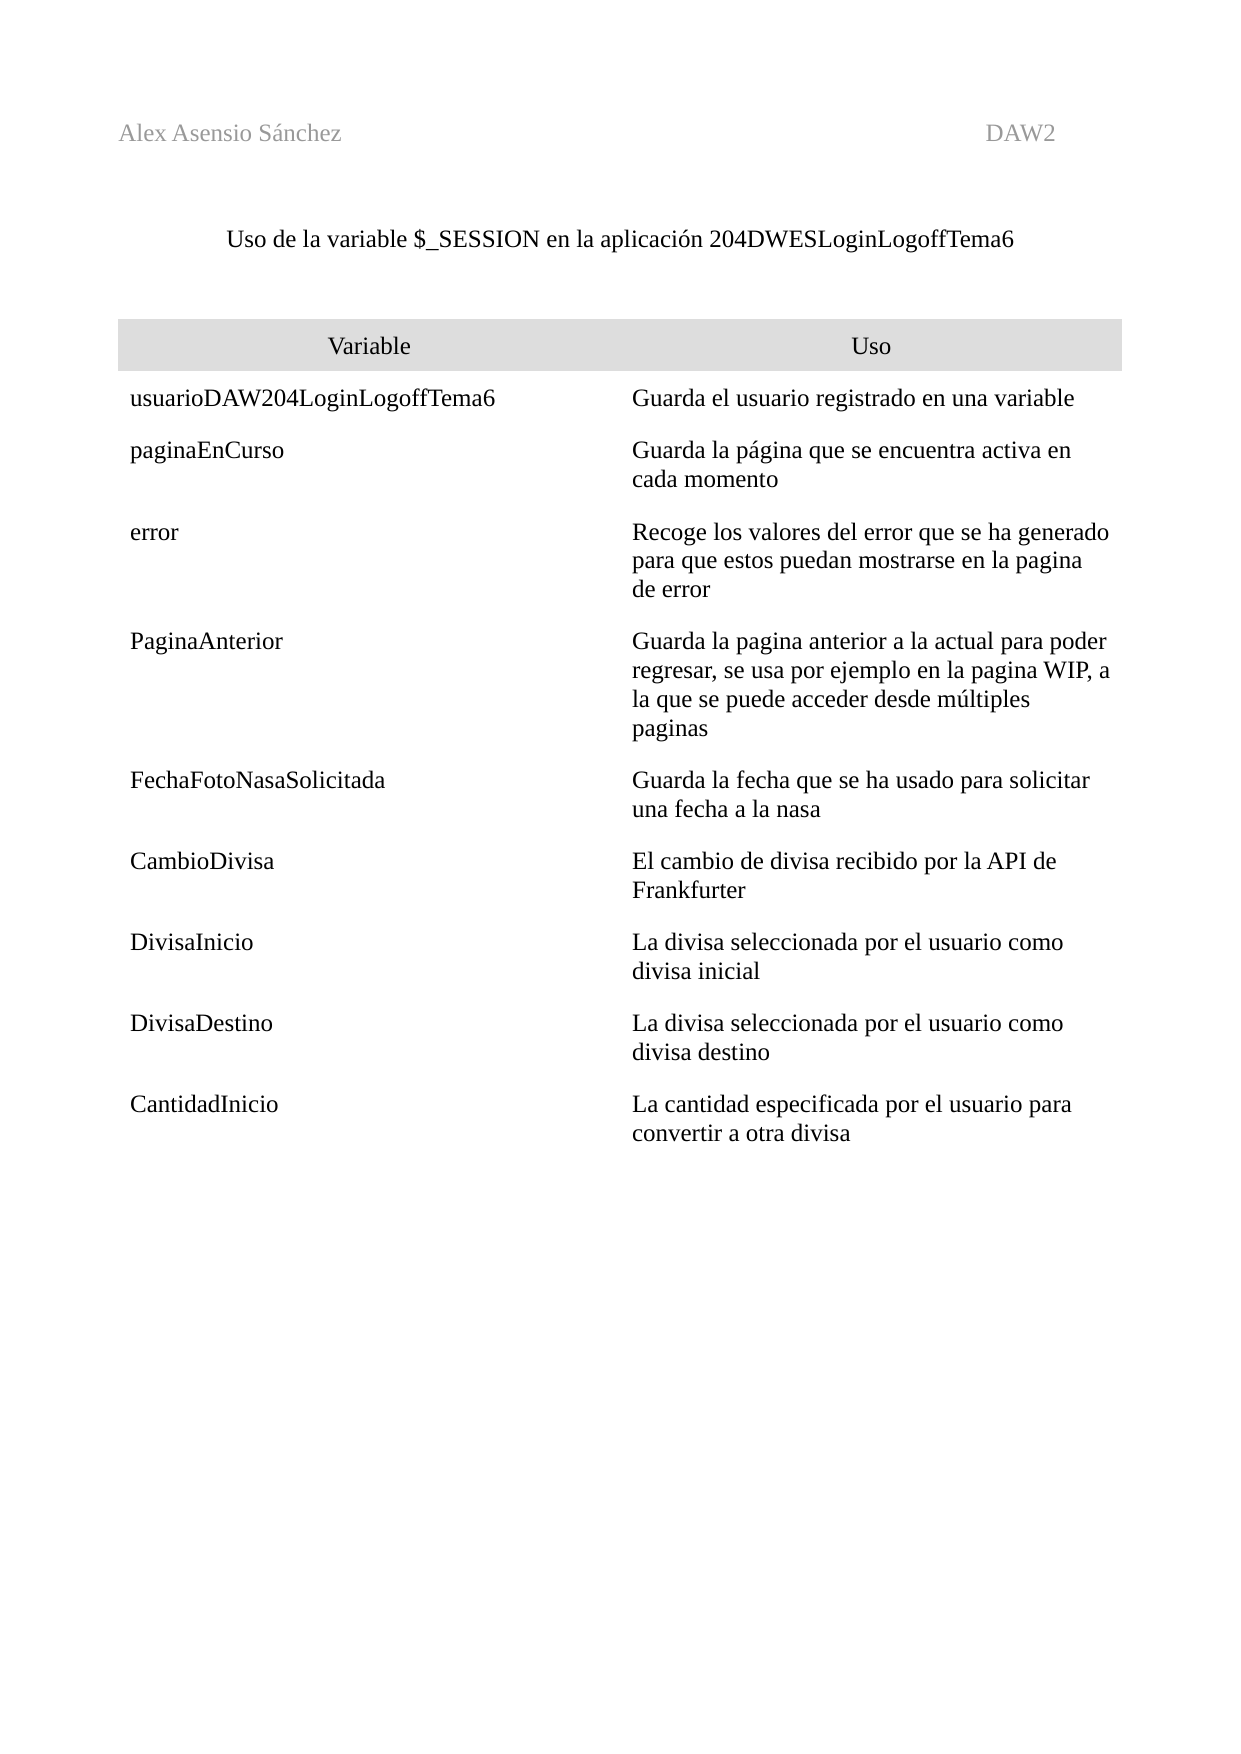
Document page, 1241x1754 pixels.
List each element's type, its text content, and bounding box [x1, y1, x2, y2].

table_cell FechaFotoNasaSolicitada [118, 753, 620, 834]
table_cell Guarda la página que se encuentra activa en cada momento [620, 424, 1122, 505]
table_cell usuarioDAW204LoginLogoffTema6 [118, 371, 620, 424]
table_header Variable [118, 319, 620, 371]
table_cell El cambio de divisa recibido por la API de Frankfurter [620, 834, 1122, 915]
table_cell error [118, 505, 620, 614]
table_cell La divisa seleccionada por el usuario como divisa inicial [620, 915, 1122, 996]
table_cell Guarda la fecha que se ha usado para solicitar una fecha a la nasa [620, 753, 1122, 834]
table_cell Guarda el usuario registrado en una variable [620, 371, 1122, 424]
table_cell La cantidad especificada por el usuario para convertir a otra divisa [620, 1077, 1122, 1158]
table_cell DivisaInicio [118, 915, 620, 996]
table_cell paginaEnCurso [118, 424, 620, 505]
table_cell Recoge los valores del error que se ha generado para que estos puedan mostrarse en la pagina de error [620, 505, 1122, 614]
table_cell PaginaAnterior [118, 615, 620, 753]
table_cell CantidadInicio [118, 1077, 620, 1158]
table_cell CambioDivisa [118, 834, 620, 915]
table_cell Guarda la pagina anterior a la actual para poder regresar, se usa por ejemplo en la pagina WIP, a la que se puede acceder desde múltiples paginas [620, 615, 1122, 753]
table_cell La divisa seleccionada por el usuario como divisa destino [620, 996, 1122, 1077]
table_cell DivisaDestino [118, 996, 620, 1077]
table_header Uso [620, 319, 1122, 371]
text Uso de la variable $_SESSION en la aplicación 204DWESLoginLogoffTema6 [118, 224, 1122, 253]
